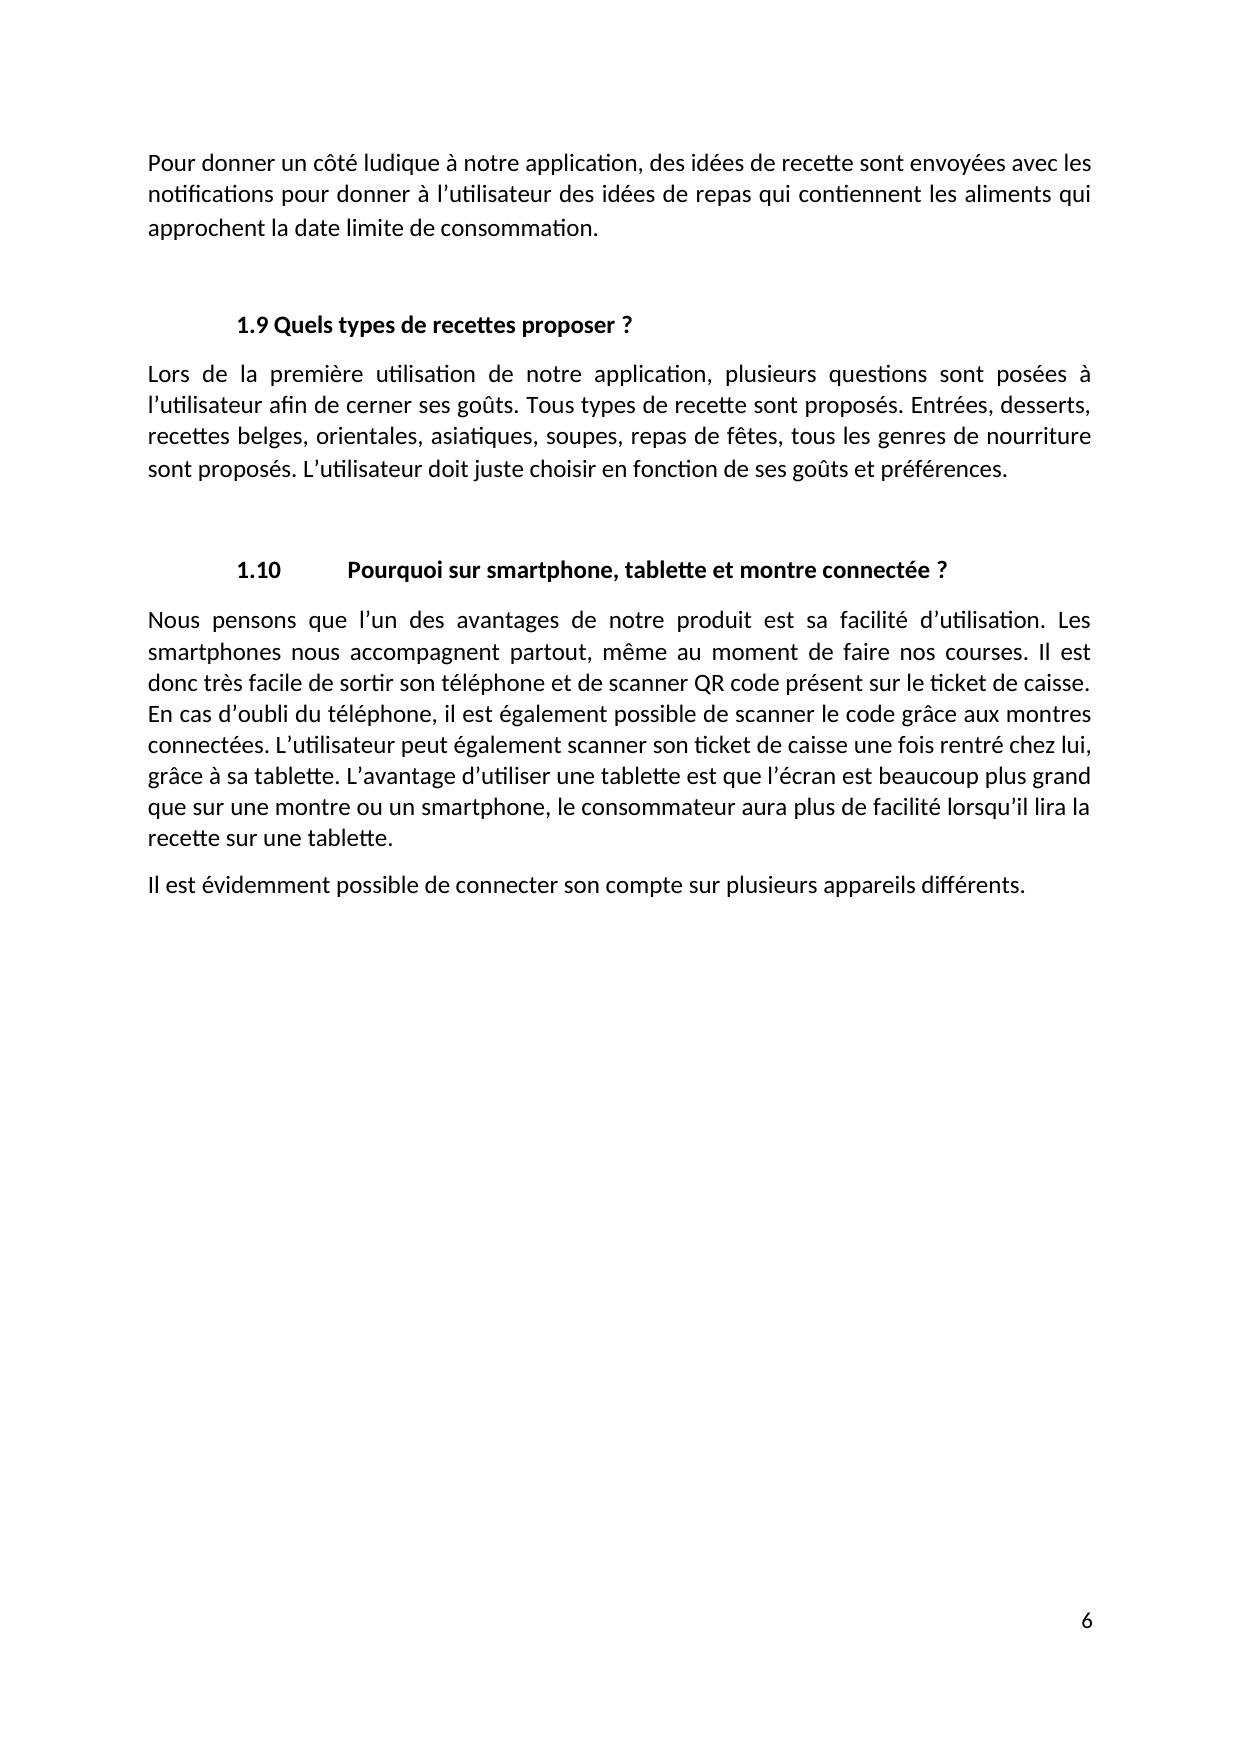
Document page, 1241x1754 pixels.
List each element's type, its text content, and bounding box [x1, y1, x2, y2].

list Pourquoi sur smartphone, tablette et montre connectée ? [236, 547, 1093, 587]
text Nous pensons que l’un des avantages de notre produit est sa facilité d’utilisation. Les smartphones nous accompagnent partout, même au moment de faire nos courses. Il est donc très facile de sortir son téléphone et de scanner QR code présent sur le ticket de caisse. En cas d’oubli du téléphone, il est également possible de scanner le code grâce aux montres connectées. L’utilisateur peut également scanner son ticket de caisse une fois rentré chez lui, grâce à sa tablette. L’avantage d’utiliser une tablette est que l’écran est beaucoup plus grand que sur une montre ou un smartphone, le consommateur aura plus de facilité lorsqu’il lira la recette sur une tablette. [148, 604, 1093, 852]
text Pour donner un côté ludique à notre application, des idées de recette sont envoyées avec les notifications pour donner à l’utilisateur des idées de repas qui contiennent les aliments qui approchent la date limite de consommation. [148, 148, 1093, 244]
text Lors de la première utilisation de notre application, plusieurs questions sont posées à l’utilisateur afin de cerner ses goûts. Tous types de recette sont proposés. Entrées, desserts, recettes belges, orientales, asiatiques, soupes, repas de fêtes, tous les genres de nourriture sont proposés. L’utilisateur doit juste choisir en fonction de ses goûts et préférences. [148, 358, 1093, 485]
list Quels types de recettes proposer ? [236, 306, 1093, 340]
text Il est évidemment possible de connecter son compte sur plusieurs appareils différents. [148, 869, 1093, 900]
